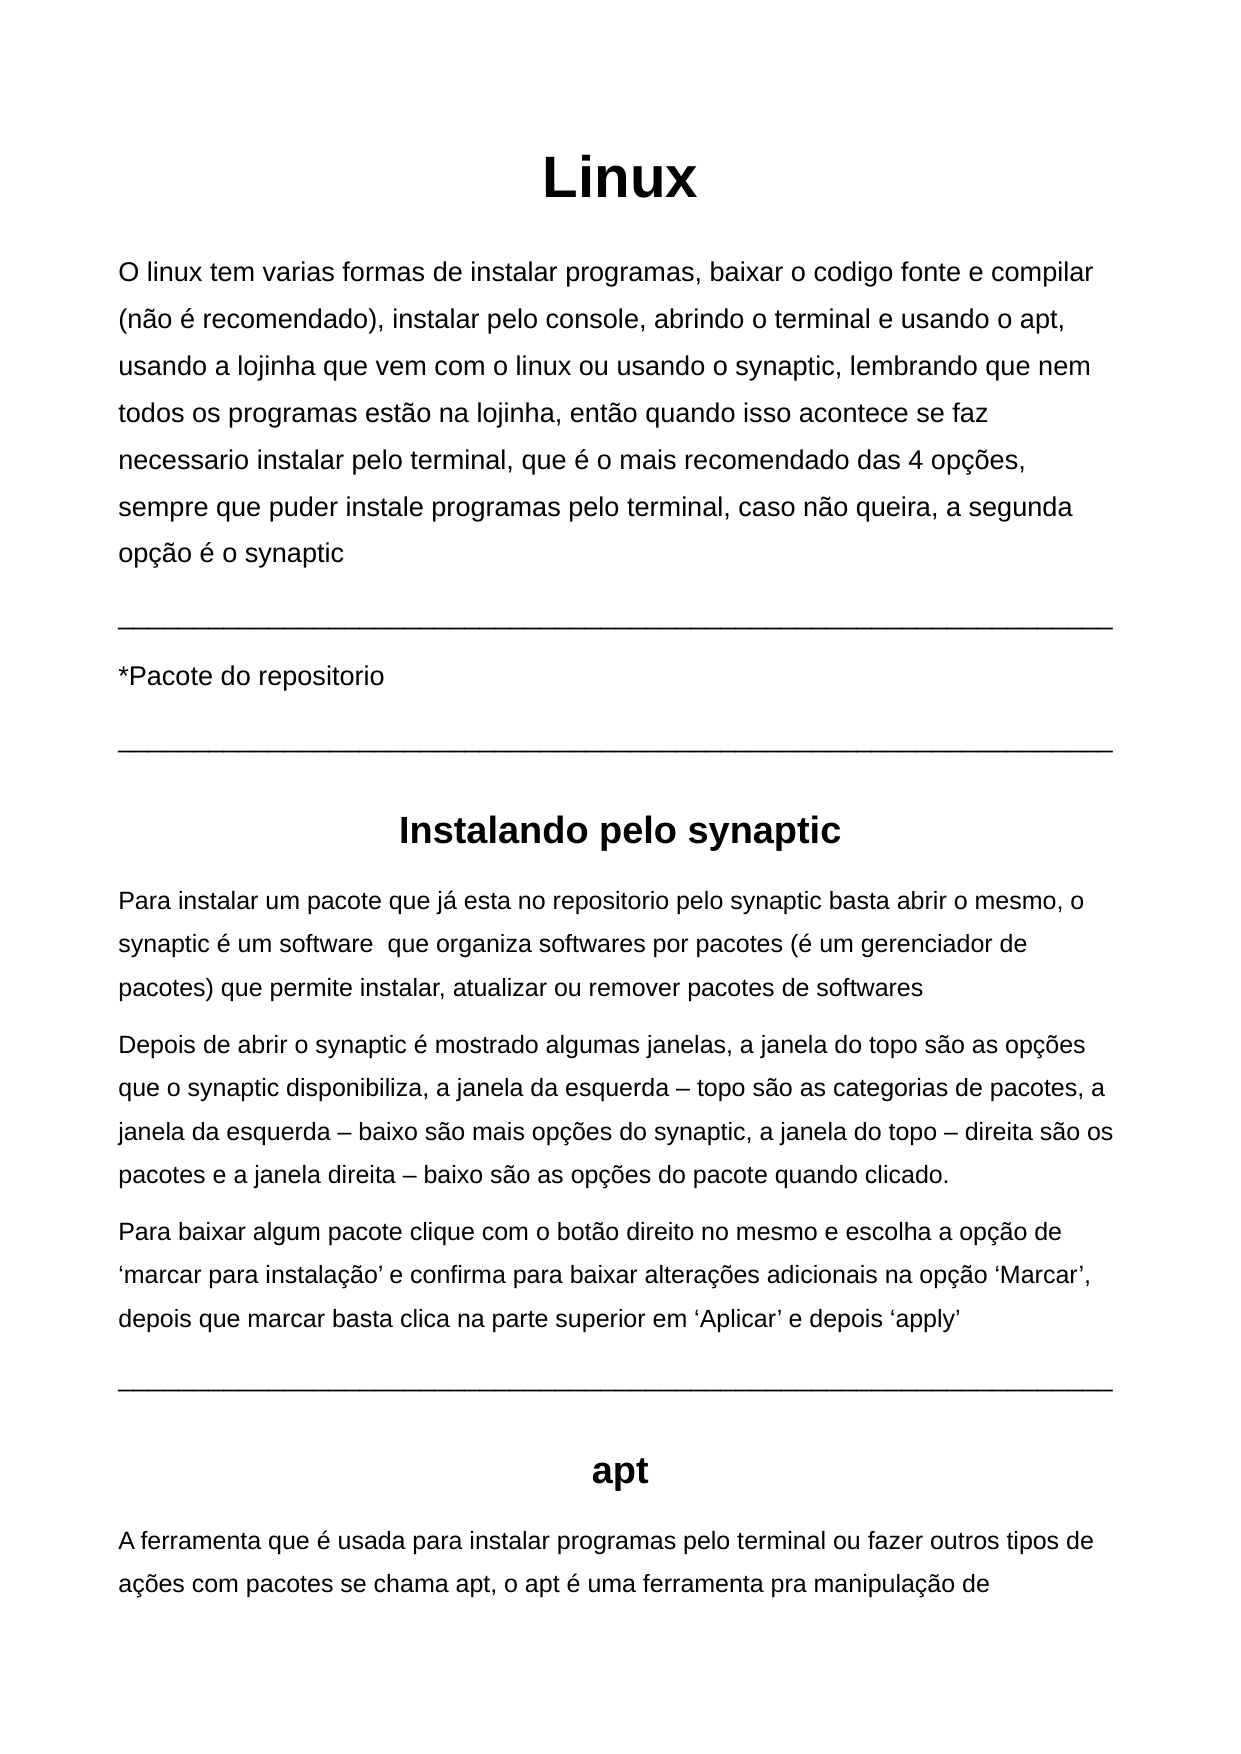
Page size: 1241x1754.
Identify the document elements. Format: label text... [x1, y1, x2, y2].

text __________________________________________________________________ [118, 722, 1122, 753]
text A ferramenta que é usada para instalar programas pelo terminal ou fazer outros tipos de ações com pacotes se chama apt, o apt é uma ferramenta pra manipulação de [118, 1526, 1122, 1597]
text __________________________________________________________________ [118, 599, 1122, 630]
text O linux tem varias formas de instalar programas, baixar o codigo fonte e compilar (não é recomendado), instalar pelo console, abrindo o terminal e usando o apt, usando a lojinha que vem com o linux ou usando o synaptic, lembrando que nem todos os programas estão na lojinha, então quando isso acontece se faz necessario instalar pelo terminal, que é o mais recomendado das 4 opções, sempre que puder instale programas pelo terminal, caso não queira, a segunda opção é o synaptic [118, 256, 1122, 569]
text *Pacote do repositorio [118, 660, 1122, 692]
text __________________________________________________________________ [118, 1361, 1122, 1392]
subtitle apt [118, 1448, 1122, 1491]
title Linux [118, 143, 1122, 210]
text Depois de abrir o synaptic é mostrado algumas janelas, a janela do topo são as opções que o synaptic disponibiliza, a janela da esquerda – topo são as categorias de pacotes, a janela da esquerda – baixo são mais opções do synaptic, a janela do topo – direita são os pacotes e a janela direita – baixo são as opções do pacote quando clicado. [118, 1030, 1122, 1188]
text Para baixar algum pacote clique com o botão direito no mesmo e escolha a opção de ‘marcar para instalação’ e confirma para baixar alterações adicionais na opção ‘Marcar’, depois que marcar basta clica na parte superior em ‘Aplicar’ e depois ‘apply’ [118, 1217, 1122, 1332]
subtitle Instalando pelo synaptic [118, 808, 1122, 852]
text Para instalar um pacote que já esta no repositorio pelo synaptic basta abrir o mesmo, o synaptic é um software que organiza softwares por pacotes (é um gerenciador de pacotes) que permite instalar, atualizar ou remover pacotes de softwares [118, 886, 1122, 1001]
